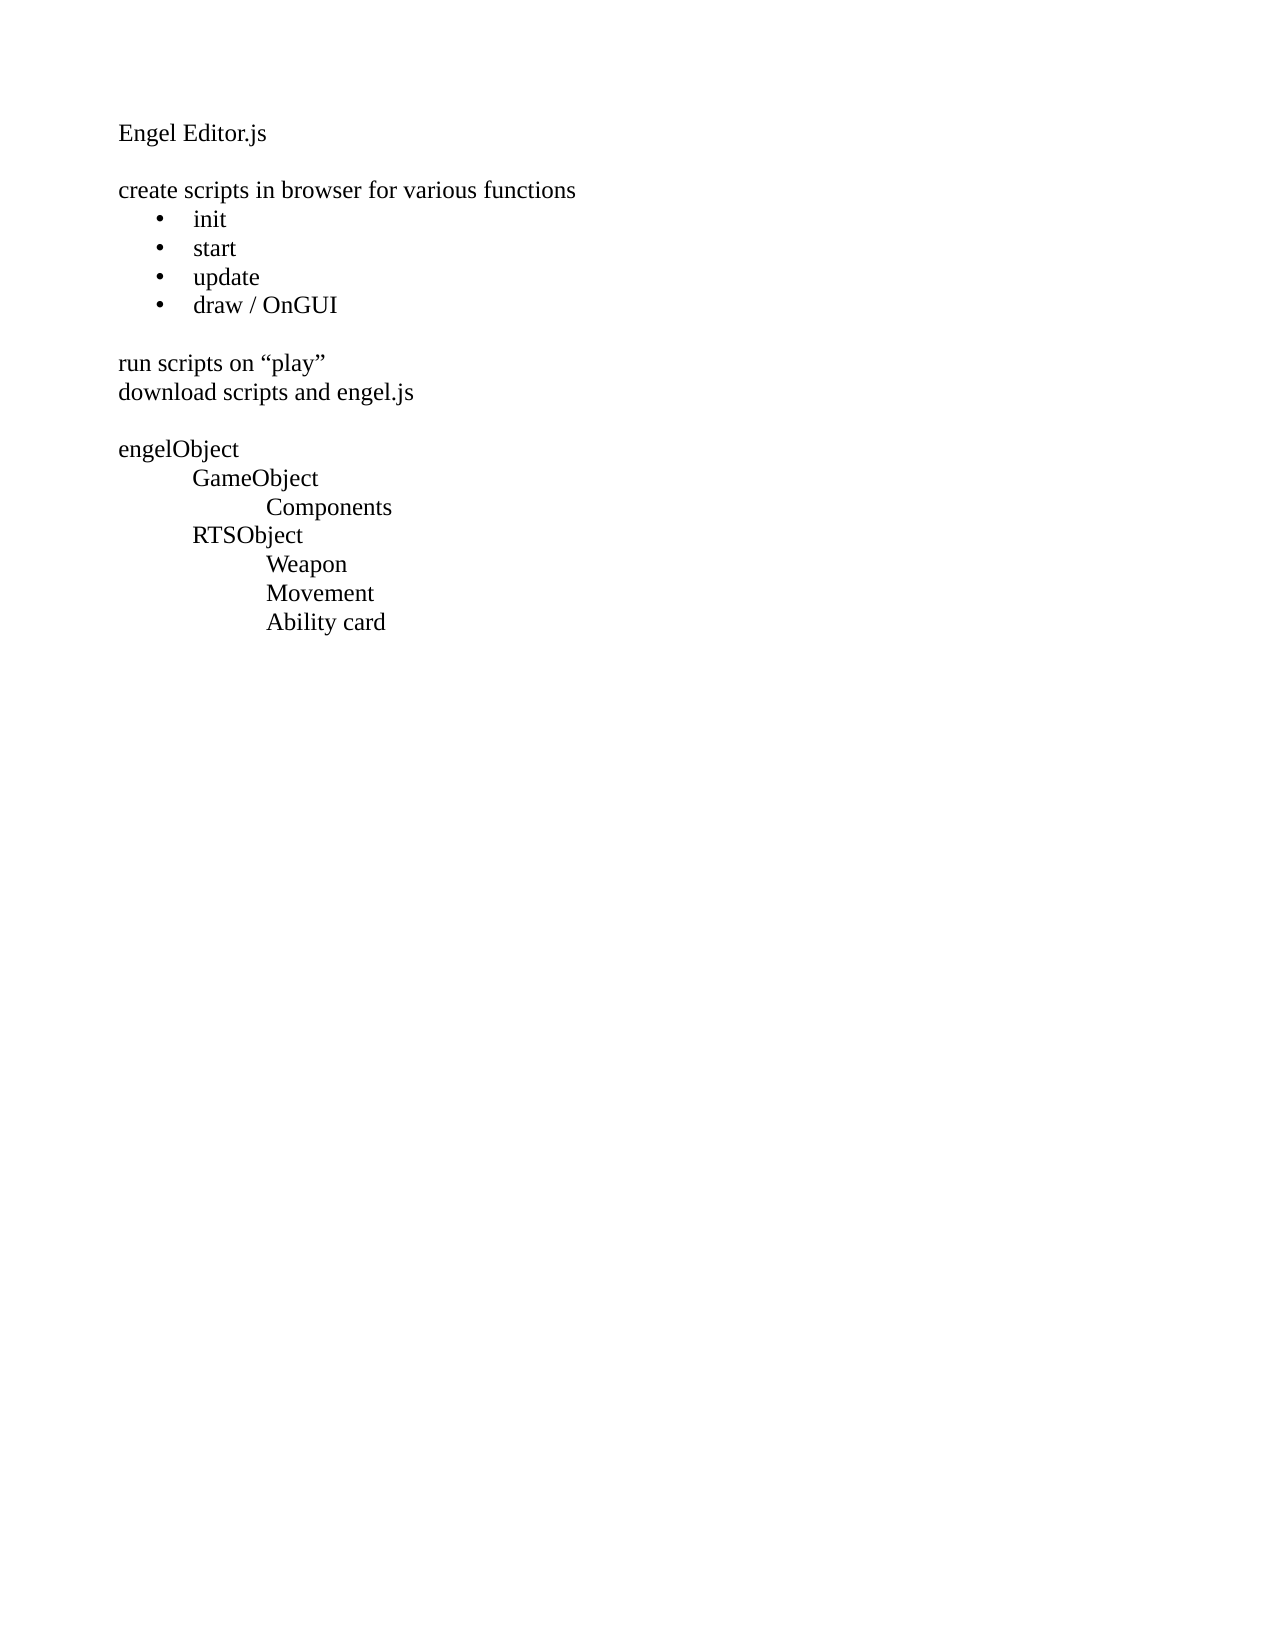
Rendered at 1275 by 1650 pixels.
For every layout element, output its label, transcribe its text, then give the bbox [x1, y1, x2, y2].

text Ability card [118, 607, 1157, 636]
text run scripts on “play” [118, 348, 1157, 377]
text GameObject [118, 463, 1157, 492]
text RTSObject [118, 521, 1157, 549]
text create scripts in browser for various functions [118, 176, 1157, 204]
list update [156, 262, 1157, 291]
text Movement [118, 578, 1157, 607]
text Weapon [118, 549, 1157, 578]
list init [156, 204, 1157, 233]
list draw / OnGUI [156, 291, 1157, 319]
text Engel Editor.js [118, 118, 1157, 147]
text download scripts and engel.js [118, 377, 1157, 406]
list start [156, 233, 1157, 262]
text Components [118, 492, 1157, 521]
text engelObject [118, 434, 1157, 463]
